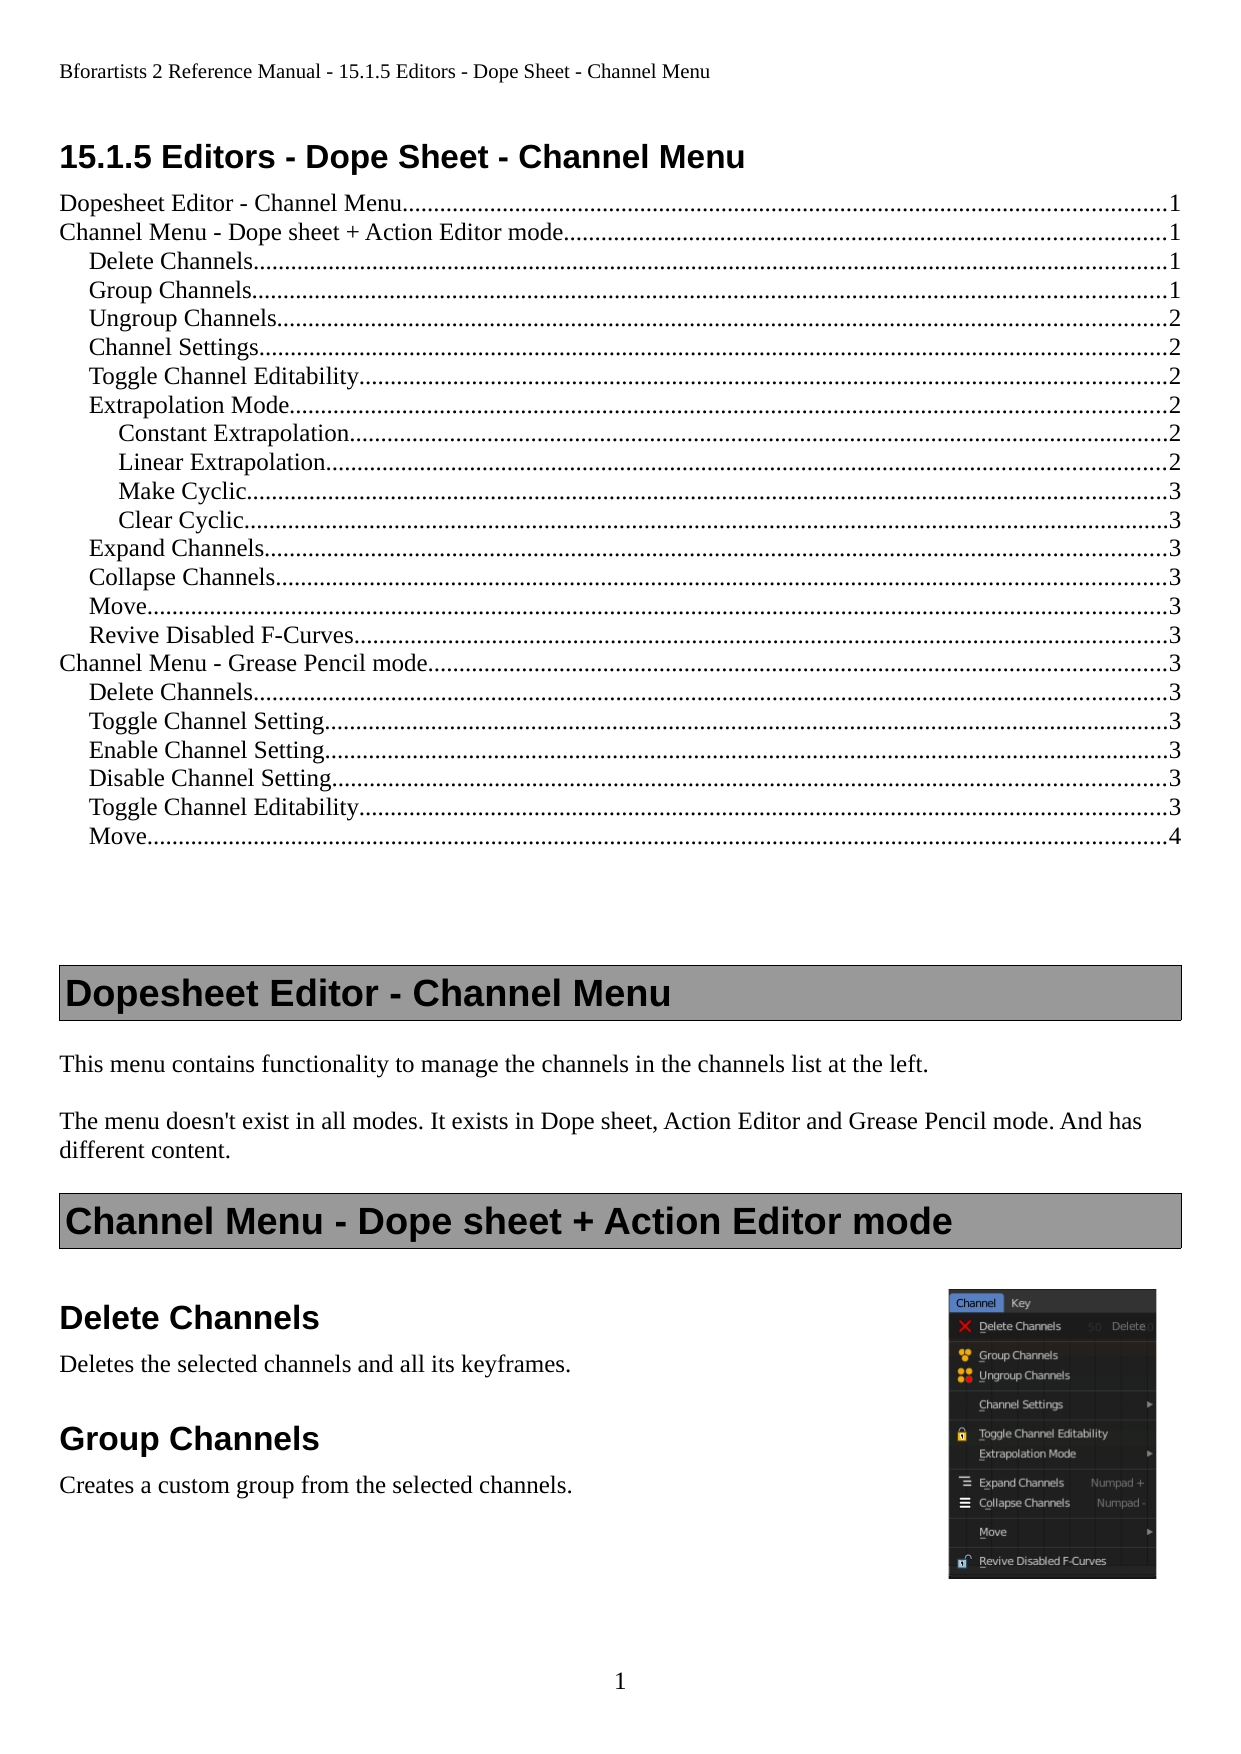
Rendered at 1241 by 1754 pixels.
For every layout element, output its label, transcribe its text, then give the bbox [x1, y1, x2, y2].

text Linear Extrapolation 2 [118, 447, 1181, 476]
subtitle [1157, 1297, 1181, 1336]
subtitle [1157, 1418, 1181, 1457]
text Channel Menu - Dope sheet + Action Editor mode 1 [59, 217, 1181, 246]
text Dopesheet Editor - Channel Menu 1 [59, 188, 1181, 217]
subtitle Group Channels [59, 1418, 948, 1457]
text Ungroup Channels 2 [88, 303, 1181, 332]
text Toggle Channel Editability 2 [88, 361, 1181, 390]
text Extrapolation Mode 2 [88, 390, 1181, 418]
text Disable Channel Setting 3 [88, 763, 1181, 792]
text Delete Channels 3 [88, 677, 1181, 706]
text This menu contains functionality to manage the channels in the channels list at the left. [59, 1049, 1181, 1078]
text Enable Channel Setting 3 [88, 735, 1181, 763]
text The menu doesn't exist in all modes. It exists in Dope sheet, Action Editor and Grease Pencil mode. And has different content. [59, 1106, 1181, 1164]
table_header Channel Menu - Dope sheet + Action Editor mode [60, 1194, 1181, 1248]
subtitle 15.1.5 Editors - Dope Sheet - Channel Menu [59, 138, 1181, 176]
text Toggle Channel Editability 3 [88, 792, 1181, 821]
text Make Cyclic 3 [118, 476, 1181, 505]
text Revive Disabled F-Curves 3 [88, 620, 1181, 648]
text Collapse Channels 3 [88, 562, 1181, 591]
text Clear Cyclic 3 [118, 505, 1181, 533]
text Channel Menu - Grease Pencil mode 3 [59, 648, 1181, 677]
subtitle Delete Channels [59, 1297, 948, 1336]
table_header Dopesheet Editor - Channel Menu [60, 966, 1181, 1020]
text Constant Extrapolation 2 [118, 418, 1181, 447]
text Move 3 [88, 591, 1181, 620]
text Channel Settings 2 [88, 332, 1181, 361]
picture [948, 1289, 1157, 1579]
text Expand Channels 3 [88, 533, 1181, 562]
text Creates a custom group from the selected channels. [59, 1470, 948, 1498]
text Move 4 [88, 821, 1181, 850]
text Group Channels 1 [88, 275, 1181, 303]
text Deletes the selected channels and all its keyframes. [59, 1349, 948, 1377]
text Delete Channels 1 [88, 246, 1181, 275]
text Toggle Channel Setting 3 [88, 706, 1181, 735]
